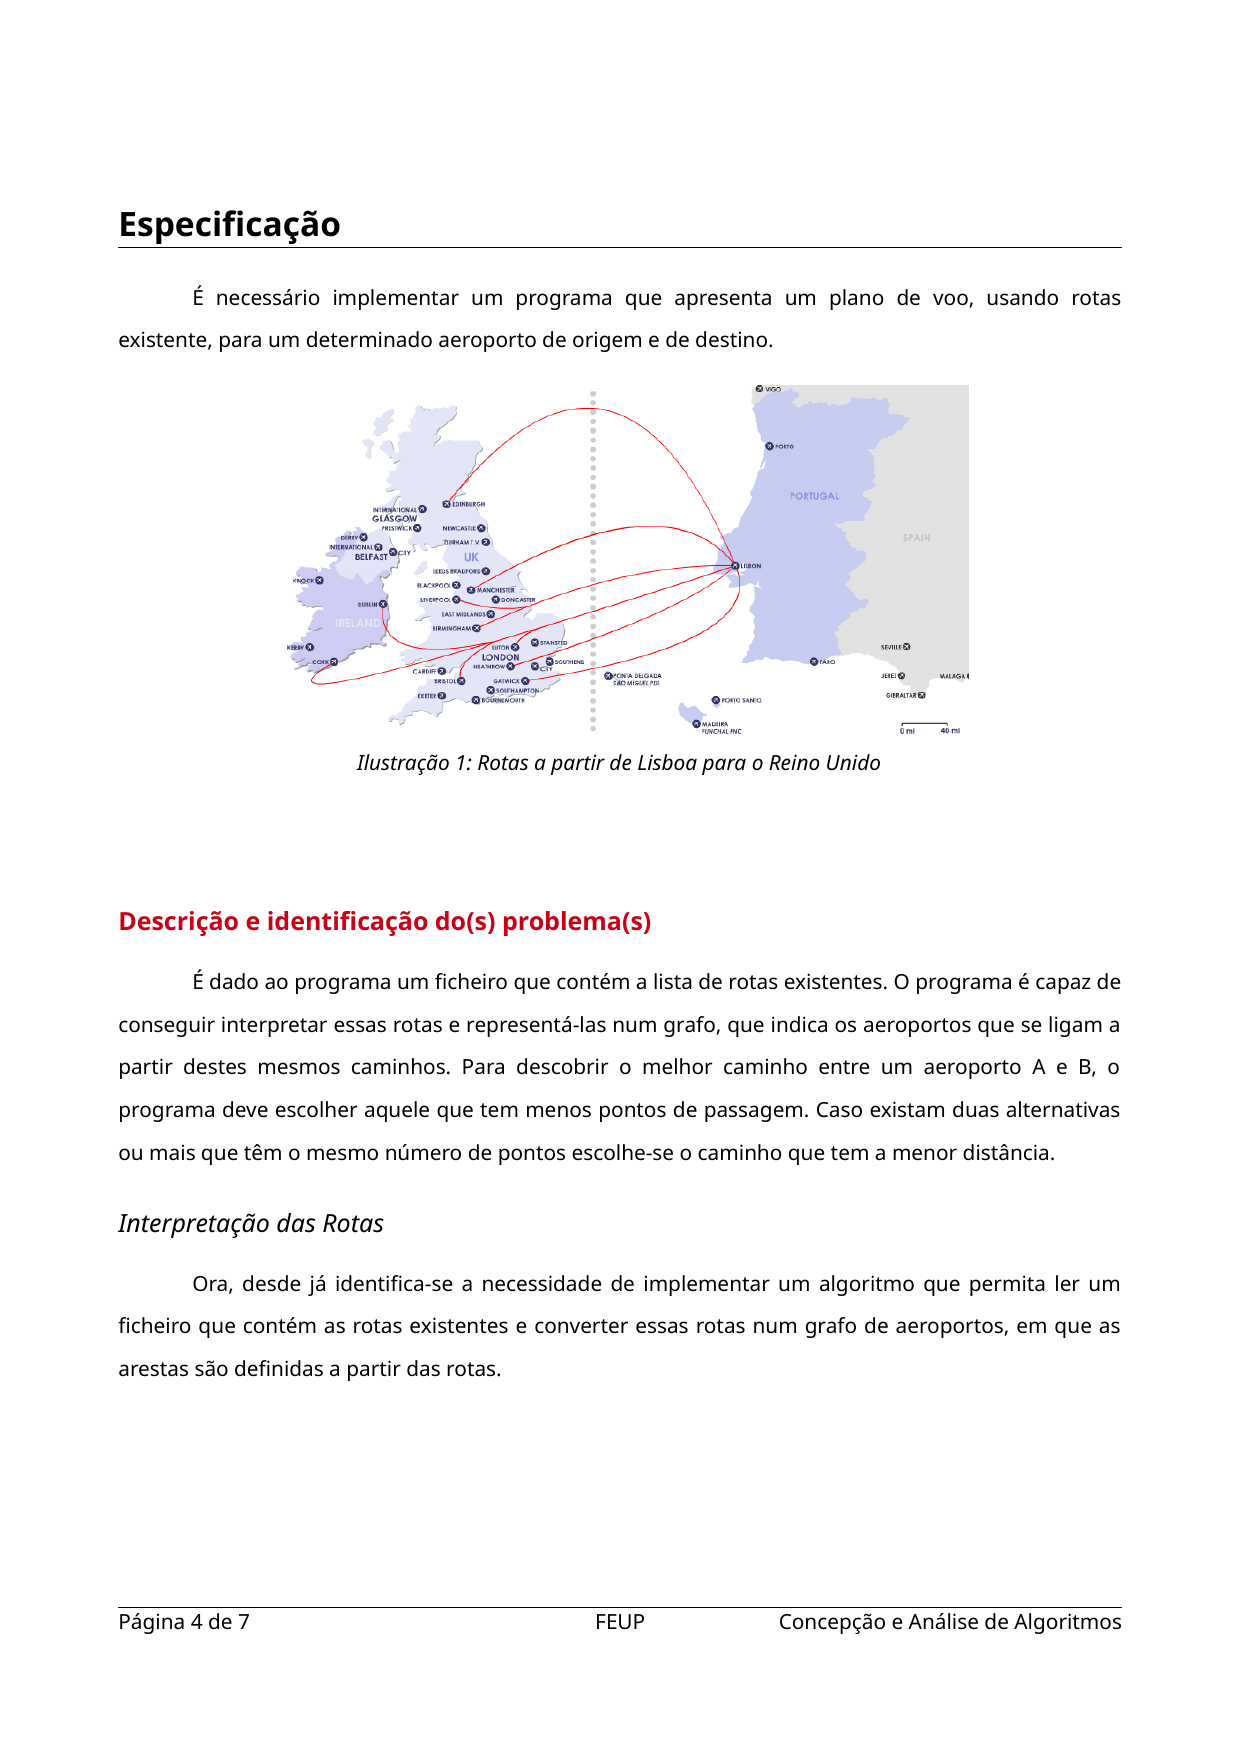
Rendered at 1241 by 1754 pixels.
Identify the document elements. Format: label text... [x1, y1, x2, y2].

text Ora, desde já identifica-se a necessidade de implementar um algoritmo que permita ler um ficheiro que contém as rotas existentes e converter essas rotas num grafo de aeroportos, em que as arestas são definidas a partir das rotas. [118, 1269, 1122, 1382]
text É dado ao programa um ficheiro que contém a lista de rotas existentes. O programa é capaz de conseguir interpretar essas rotas e representá-las num grafo, que indica os aeroportos que se ligam a partir destes mesmos caminhos. Para descobrir o melhor caminho entre um aeroporto A e B, o programa deve escolher aquele que tem menos pontos de passagem. Caso existam duas alternativas ou mais que têm o mesmo número de pontos escolhe-se o caminho que tem a menor distância. [118, 967, 1122, 1166]
subtitle Interpretação das Rotas [118, 1205, 1122, 1239]
subtitle Descrição e identificação do(s) problema(s) [118, 904, 1122, 938]
text Ilustração 1: Rotas a partir de Lisboa para o Reino Unido [205, 385, 1036, 777]
subtitle Especificação [118, 201, 1122, 247]
picture [271, 385, 969, 735]
text É necessário implementar um programa que apresenta um plano de voo, usando rotas existente, para um determinado aeroporto de origem e de destino. [118, 283, 1122, 354]
